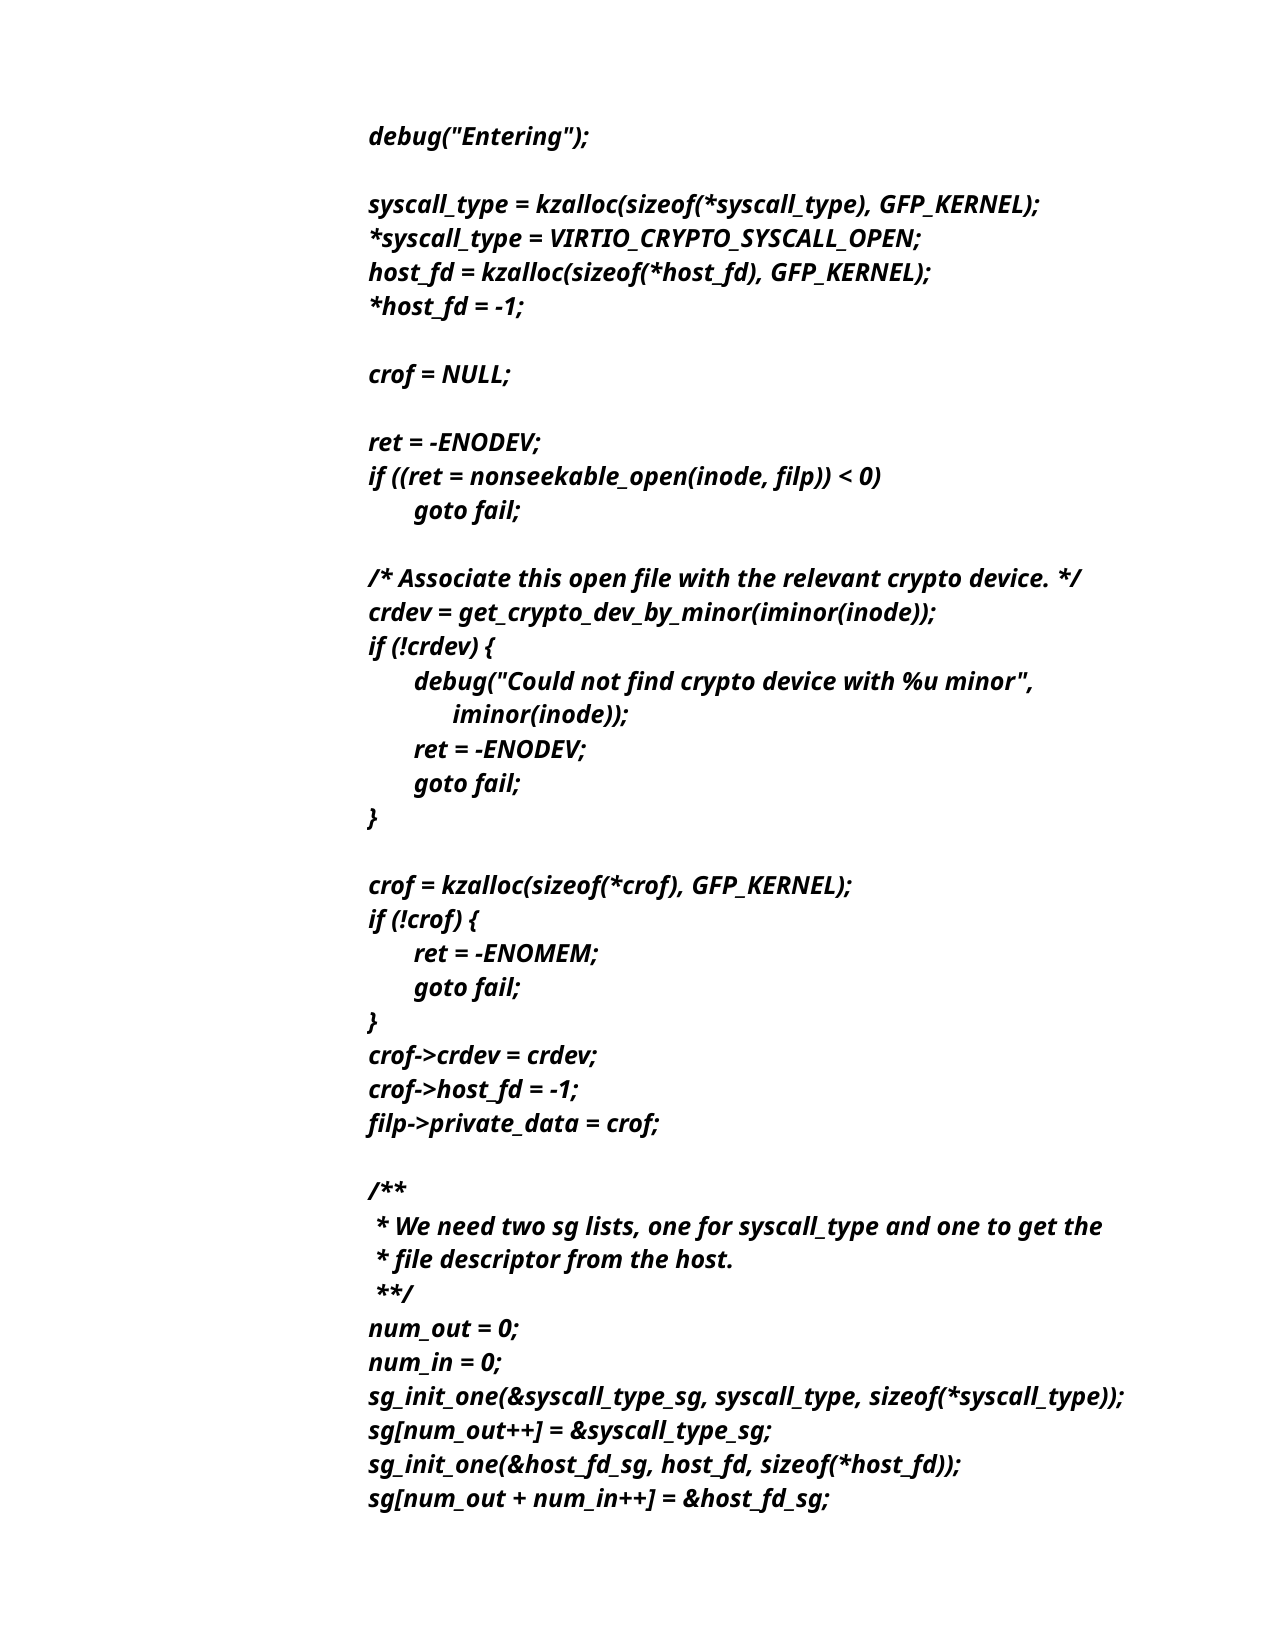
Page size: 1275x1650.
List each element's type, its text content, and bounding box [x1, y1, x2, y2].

text host_fd = kzalloc(sizeof(*host_fd), GFP_KERNEL); [118, 254, 1157, 288]
text syscall_type = kzalloc(sizeof(*syscall_type), GFP_KERNEL); [118, 186, 1157, 220]
text if (!crof) { [118, 902, 1157, 936]
text filp->private_data = crof; [118, 1106, 1157, 1140]
text goto fail; [118, 765, 1157, 799]
text /** [118, 1174, 1157, 1208]
text ret = -ENOMEM; [118, 936, 1157, 970]
text sg[num_out + num_in++] = &host_fd_sg; [118, 1481, 1157, 1515]
text goto fail; [118, 493, 1157, 527]
text **/ [118, 1276, 1157, 1310]
text crdev = get_crypto_dev_by_minor(iminor(inode)); [118, 595, 1157, 629]
text iminor(inode)); [118, 697, 1157, 731]
text } [118, 1004, 1157, 1038]
text sg_init_one(&syscall_type_sg, syscall_type, sizeof(*syscall_type)); [118, 1378, 1157, 1412]
text num_out = 0; [118, 1310, 1157, 1344]
text crof = kzalloc(sizeof(*crof), GFP_KERNEL); [118, 867, 1157, 902]
text num_in = 0; [118, 1344, 1157, 1378]
text debug("Could not find crypto device with %u minor", [118, 663, 1157, 697]
text crof->crdev = crdev; [118, 1038, 1157, 1072]
text } [118, 799, 1157, 833]
text * file descriptor from the host. [118, 1242, 1157, 1276]
text ret = -ENODEV; [118, 425, 1157, 459]
text if (!crdev) { [118, 629, 1157, 663]
text sg_init_one(&host_fd_sg, host_fd, sizeof(*host_fd)); [118, 1447, 1157, 1481]
text sg[num_out++] = &syscall_type_sg; [118, 1412, 1157, 1447]
text * We need two sg lists, one for syscall_type and one to get the [118, 1208, 1157, 1242]
text crof = NULL; [118, 357, 1157, 391]
text goto fail; [118, 970, 1157, 1004]
text *host_fd = -1; [118, 288, 1157, 322]
text debug("Entering"); [118, 118, 1157, 152]
text if ((ret = nonseekable_open(inode, filp)) < 0) [118, 459, 1157, 493]
text /* Associate this open file with the relevant crypto device. */ [118, 561, 1157, 595]
text ret = -ENODEV; [118, 731, 1157, 765]
text *syscall_type = VIRTIO_CRYPTO_SYSCALL_OPEN; [118, 220, 1157, 254]
text crof->host_fd = -1; [118, 1072, 1157, 1106]
